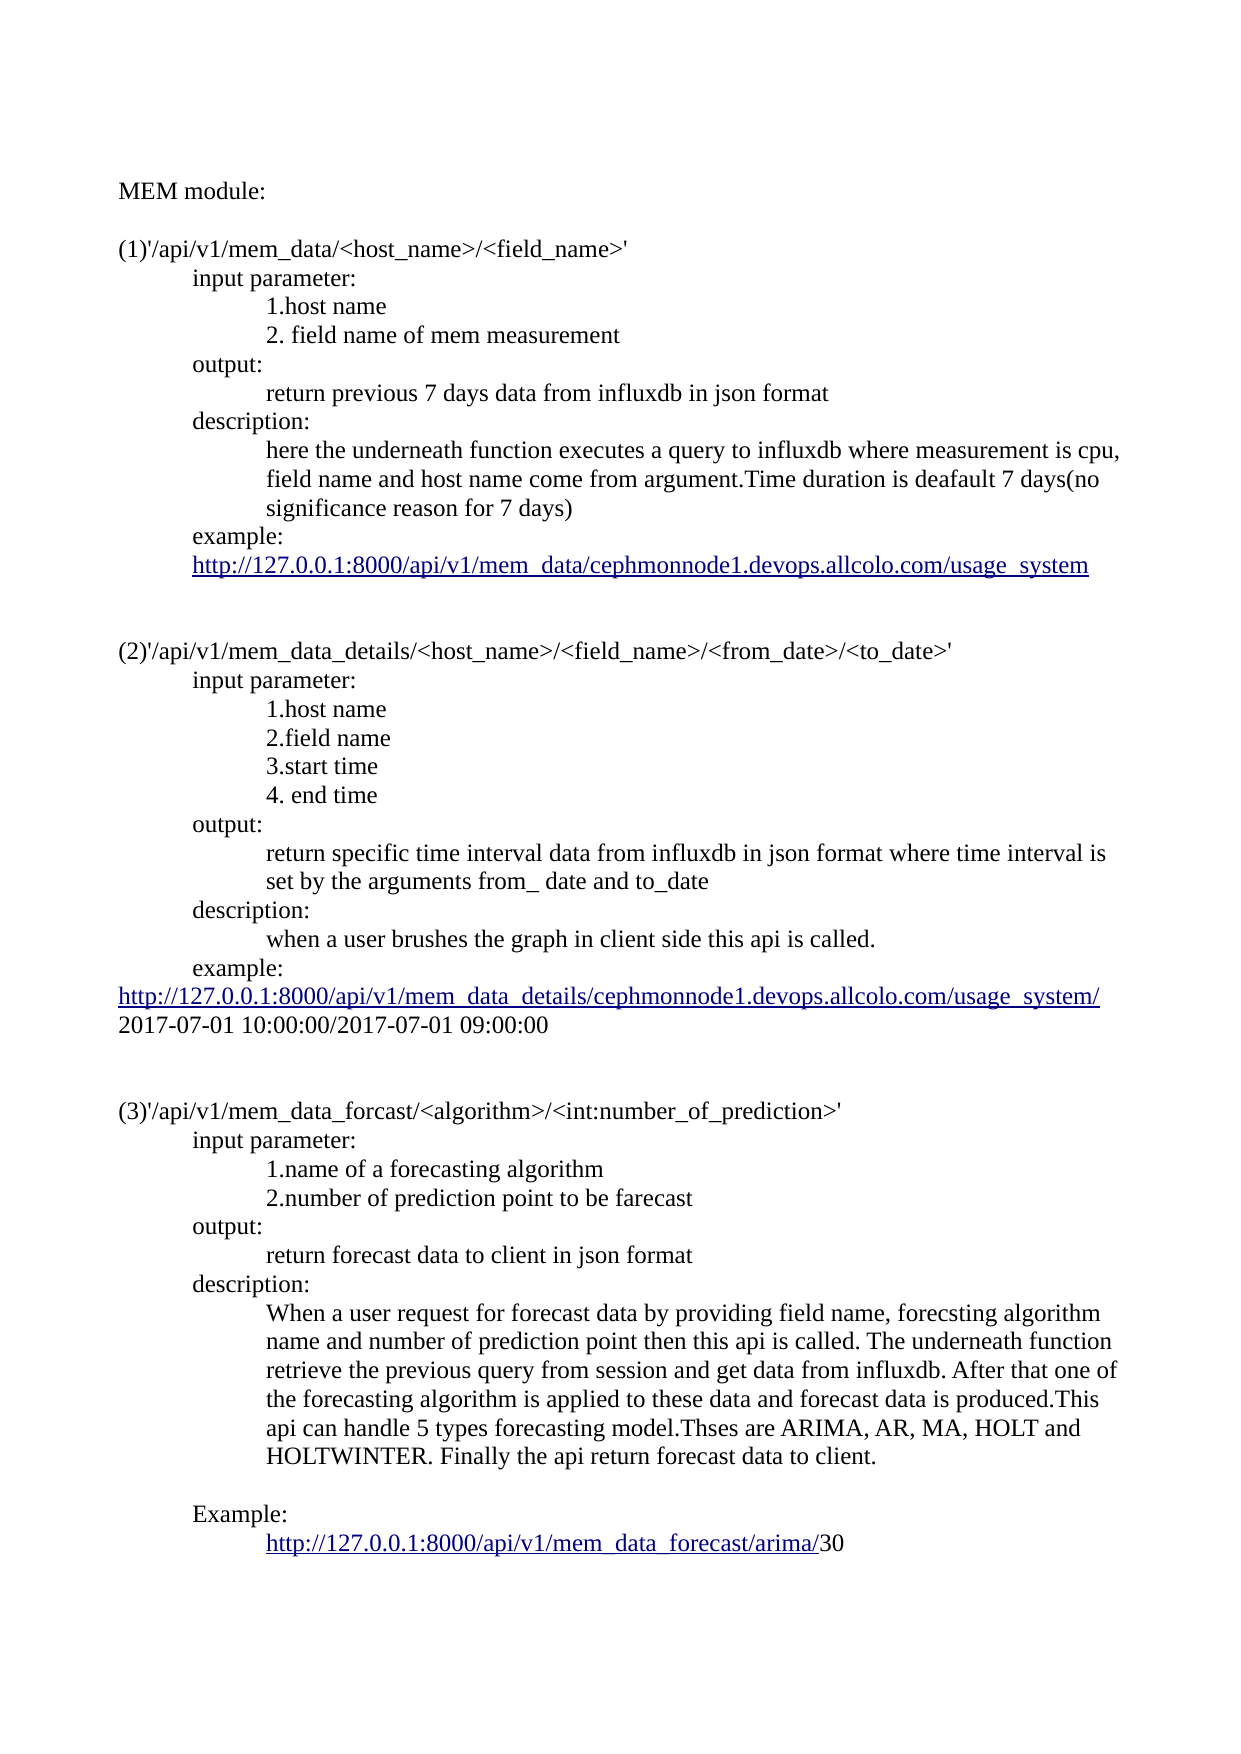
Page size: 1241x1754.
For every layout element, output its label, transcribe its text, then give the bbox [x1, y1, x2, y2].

text http://127.0.0.1:8000/api/v1/mem_data_forecast/arima/30 [118, 1528, 1122, 1556]
text 1.name of a forecasting algorithm [118, 1154, 1122, 1183]
text (3)'/api/v1/mem_data_forcast/<algorithm>/<int:number_of_prediction>' [118, 1096, 1122, 1125]
text description: [118, 895, 1122, 924]
text input parameter: [118, 263, 1122, 291]
text 2. field name of mem measurement [118, 320, 1122, 349]
text 1.host name [118, 694, 1122, 723]
text here the underneath function executes a query to influxdb where measurement is cpu, field name and host name come from argument.Time duration is deafault 7 days(no significance reason for 7 days) [118, 435, 1122, 521]
text 3.start time [118, 751, 1122, 780]
text return previous 7 days data from influxdb in json format [118, 378, 1122, 406]
text example: [118, 953, 1122, 981]
text 2.field name [118, 723, 1122, 751]
text return specific time interval data from influxdb in json format where time interval is set by the arguments from_ date and to_date [118, 838, 1122, 895]
text input parameter: [118, 1125, 1122, 1154]
text 1.host name [118, 291, 1122, 320]
text when a user brushes the graph in client side this api is called. [118, 924, 1122, 953]
text (1)'/api/v1/mem_data/<host_name>/<field_name>' [118, 234, 1122, 263]
text input parameter: [118, 665, 1122, 694]
text description: [118, 1269, 1122, 1298]
text example: http://127.0.0.1:8000/api/v1/mem_data/cephmonnode1.devops.allcolo.com/usage_system [118, 521, 1122, 579]
text http://127.0.0.1:8000/api/v1/mem_data_details/cephmonnode1.devops.allcolo.com/usage_system/2017-07-01 10:00:00/2017-07-01 09:00:00 [118, 981, 1122, 1039]
text 2.number of prediction point to be farecast [118, 1183, 1122, 1211]
text When a user request for forecast data by providing field name, forecsting algorithm name and number of prediction point then this api is called. The underneath function retrieve the previous query from session and get data from influxdb. After that one of the forecasting algorithm is applied to these data and forecast data is produced.This api can handle 5 types forecasting model.Thses are ARIMA, AR, MA, HOLT and HOLTWINTER. Finally the api return forecast data to client. [118, 1298, 1122, 1470]
text MEM module: [118, 176, 1122, 205]
text 4. end time [118, 780, 1122, 809]
text Example: [118, 1499, 1122, 1528]
text output: [118, 1211, 1122, 1240]
text (2)'/api/v1/mem_data_details/<host_name>/<field_name>/<from_date>/<to_date>' [118, 636, 1122, 665]
text return forecast data to client in json format [118, 1240, 1122, 1269]
text output: [118, 349, 1122, 378]
text description: [118, 406, 1122, 435]
text output: [118, 809, 1122, 838]
